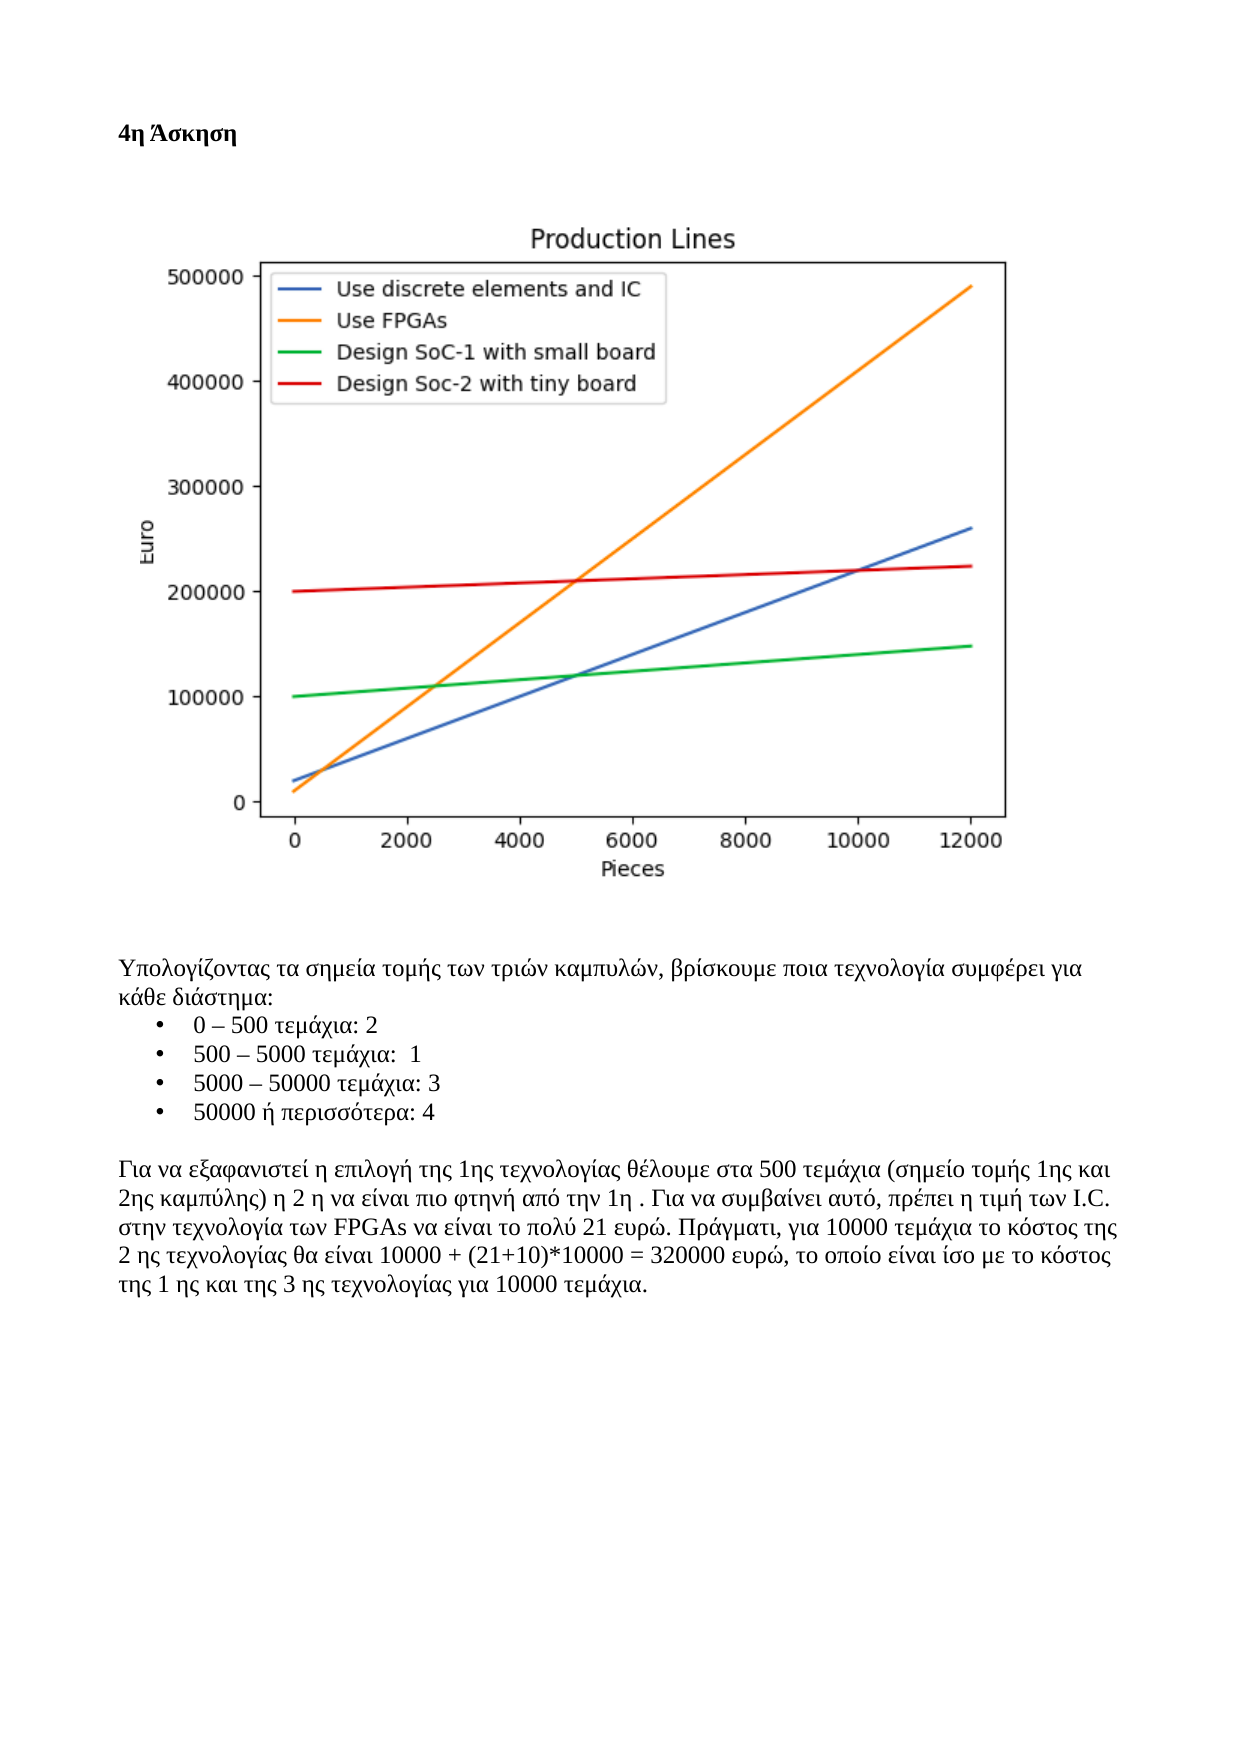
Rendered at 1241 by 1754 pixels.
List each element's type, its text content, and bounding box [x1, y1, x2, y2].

list 500 – 5000 τεμάχια: 1 [156, 1039, 1122, 1068]
list 0 – 500 τεμάχια: 2 [156, 1011, 1122, 1039]
picture [140, 175, 1100, 896]
list 5000 – 50000 τεμάχια: 3 [156, 1068, 1122, 1097]
text Υπολογίζοντας τα σημεία τομής των τριών καμπυλών, βρίσκουμε ποια τεχνολογία συμφέρει για κάθε διάστημα: [118, 953, 1122, 1011]
text 4η Άσκηση [118, 118, 1122, 147]
text Για να εξαφανιστεί η επιλογή της 1ης τεχνολογίας θέλουμε στα 500 τεμάχια (σημείο τομής 1ης και 2ης καμπύλης) η 2 η να είναι πιο φτηνή από την 1η . Για να συμβαίνει αυτό, πρέπει η τιμή των I.C. στην τεχνολογία των FPGAs να είναι το πολύ 21 ευρώ. Πράγματι, για 10000 τεμάχια το κόστος της 2 ης τεχνολογίας θα είναι 10000 + (21+10)*10000 = 320000 ευρώ, το οποίο είναι ίσο με το κόστος της 1 ης και της 3 ης τεχνολογίας για 10000 τεμάχια. [118, 1154, 1122, 1298]
list 50000 ή περισσότερα: 4 [156, 1097, 1122, 1126]
